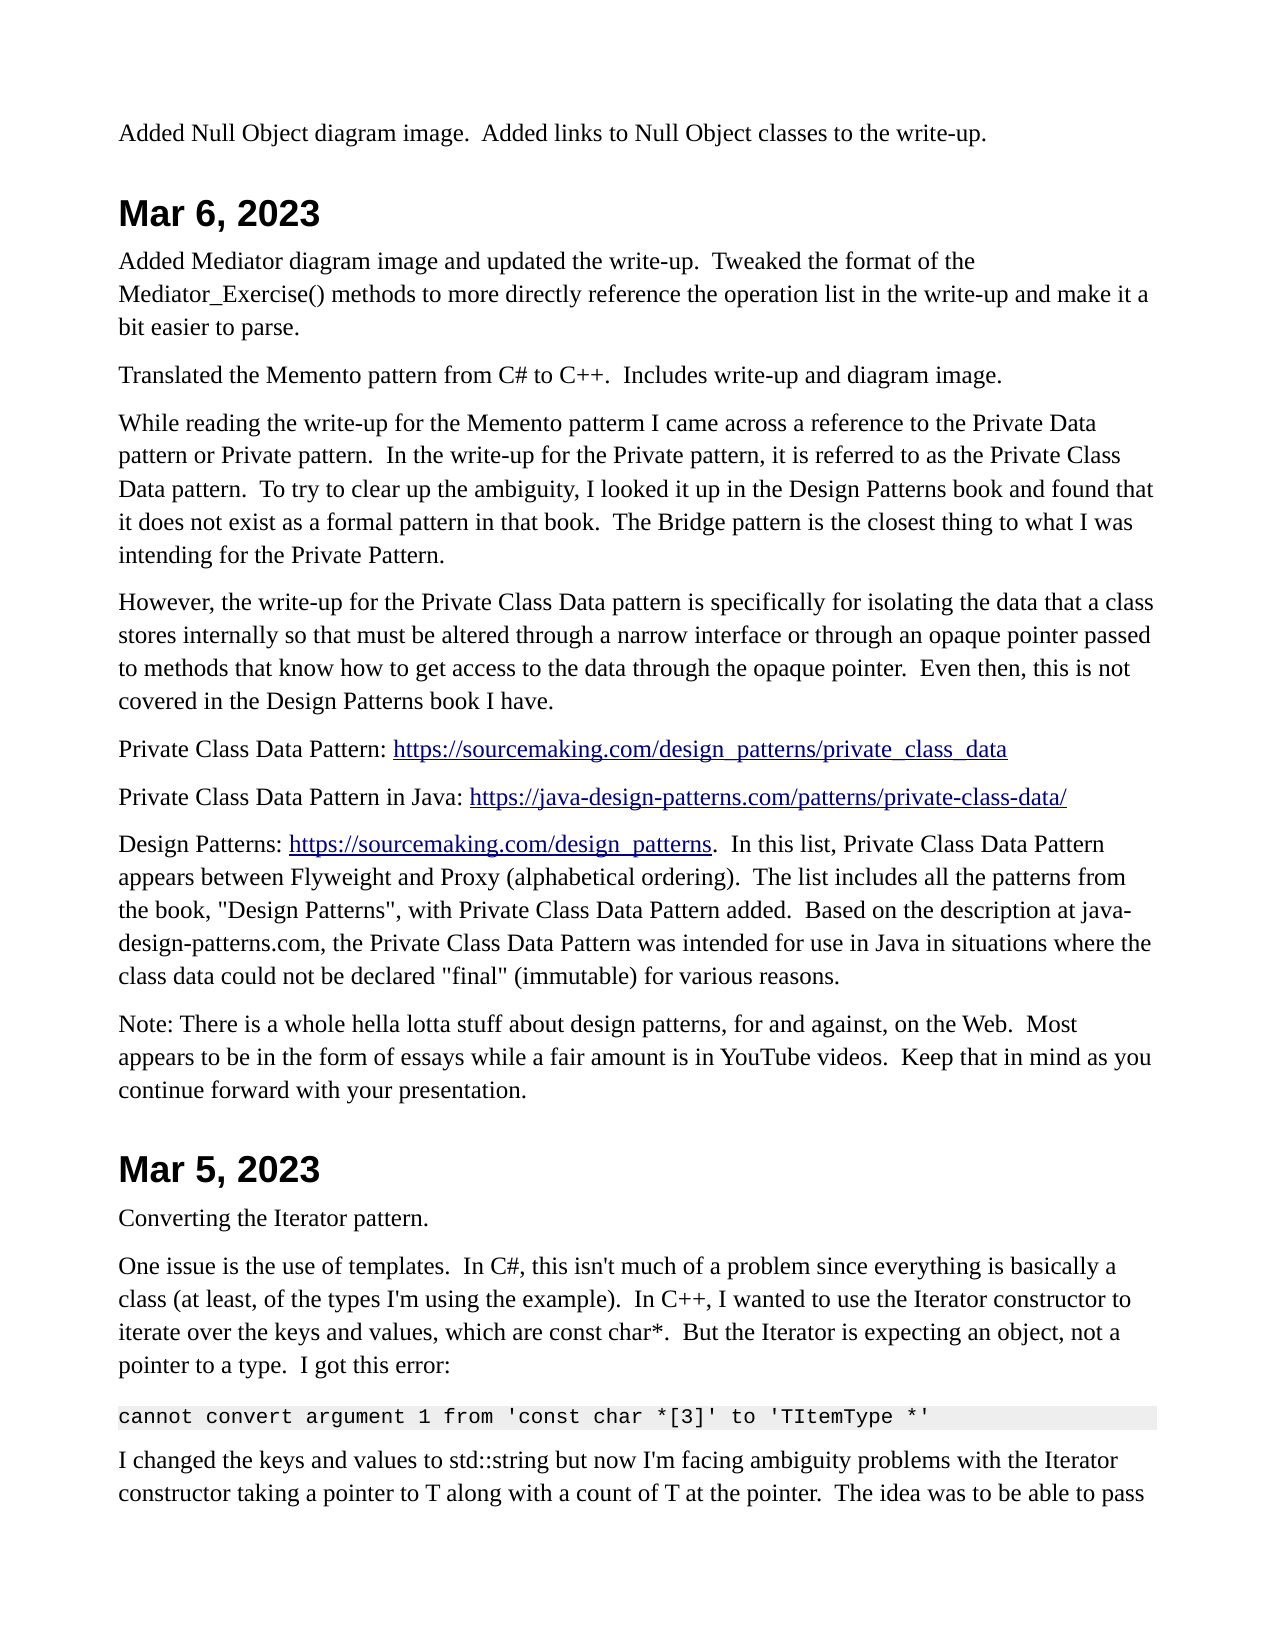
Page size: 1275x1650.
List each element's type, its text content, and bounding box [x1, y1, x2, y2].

text Note: There is a whole hella lotta stuff about design patterns, for and against, on the Web. Most appears to be in the form of essays while a fair amount is in YouTube videos. Keep that in mind as you continue forward with your presentation. [118, 1009, 1157, 1104]
text One issue is the use of templates. In C#, this isn't much of a problem since everything is basically a class (at least, of the types I'm using the example). In C++, I wanted to use the Iterator constructor to iterate over the keys and values, which are const char*. But the Iterator is expecting an object, not a pointer to a type. I got this error: [118, 1251, 1157, 1378]
text Converting the Iterator pattern. [118, 1203, 1157, 1232]
text Private Class Data Pattern in Java: https://java-design-patterns.com/patterns/private-class-data/ [118, 782, 1157, 810]
text Translated the Memento pattern from C# to C++. Includes write-up and diagram image. [118, 360, 1157, 389]
text Added Null Object diagram image. Added links to Null Object classes to the write-up. [118, 118, 1157, 147]
text While reading the write-up for the Memento patterm I came across a reference to the Private Data pattern or Private pattern. In the write-up for the Private pattern, it is referred to as the Private Class Data pattern. To try to clear up the ambiguity, I looked it up in the Design Patterns book and found that it does not exist as a formal pattern in that book. The Bridge pattern is the closest thing to what I was intending for the Private Pattern. [118, 408, 1157, 568]
subtitle Mar 6, 2023 [118, 191, 1157, 234]
subtitle Mar 5, 2023 [118, 1147, 1157, 1191]
text However, the write-up for the Private Class Data pattern is specifically for isolating the data that a class stores internally so that must be altered through a narrow interface or through an opaque pointer passed to methods that know how to get access to the data through the opaque pointer. Even then, this is not covered in the Design Patterns book I have. [118, 587, 1157, 715]
text Added Mediator diagram image and updated the write-up. Tweaked the format of the Mediator_Exercise() methods to more directly reference the operation list in the write-up and make it a bit easier to parse. [118, 246, 1157, 341]
text cannot convert argument 1 from 'const char *[3]' to 'TItemType *' [118, 1406, 1157, 1430]
text Design Patterns: https://sourcemaking.com/design_patterns. In this list, Private Class Data Pattern appears between Flyweight and Proxy (alphabetical ordering). The list includes all the patterns from the book, "Design Patterns", with Private Class Data Pattern added. Based on the description at java-design-patterns.com, the Private Class Data Pattern was intended for use in Java in situations where the class data could not be declared "final" (immutable) for various reasons. [118, 829, 1157, 990]
text I changed the keys and values to std::string but now I'm facing ambiguity problems with the Iterator constructor taking a pointer to T along with a count of T at the pointer. The idea was to be able to pass [118, 1445, 1157, 1507]
text Private Class Data Pattern: https://sourcemaking.com/design_patterns/private_class_data [118, 734, 1157, 763]
